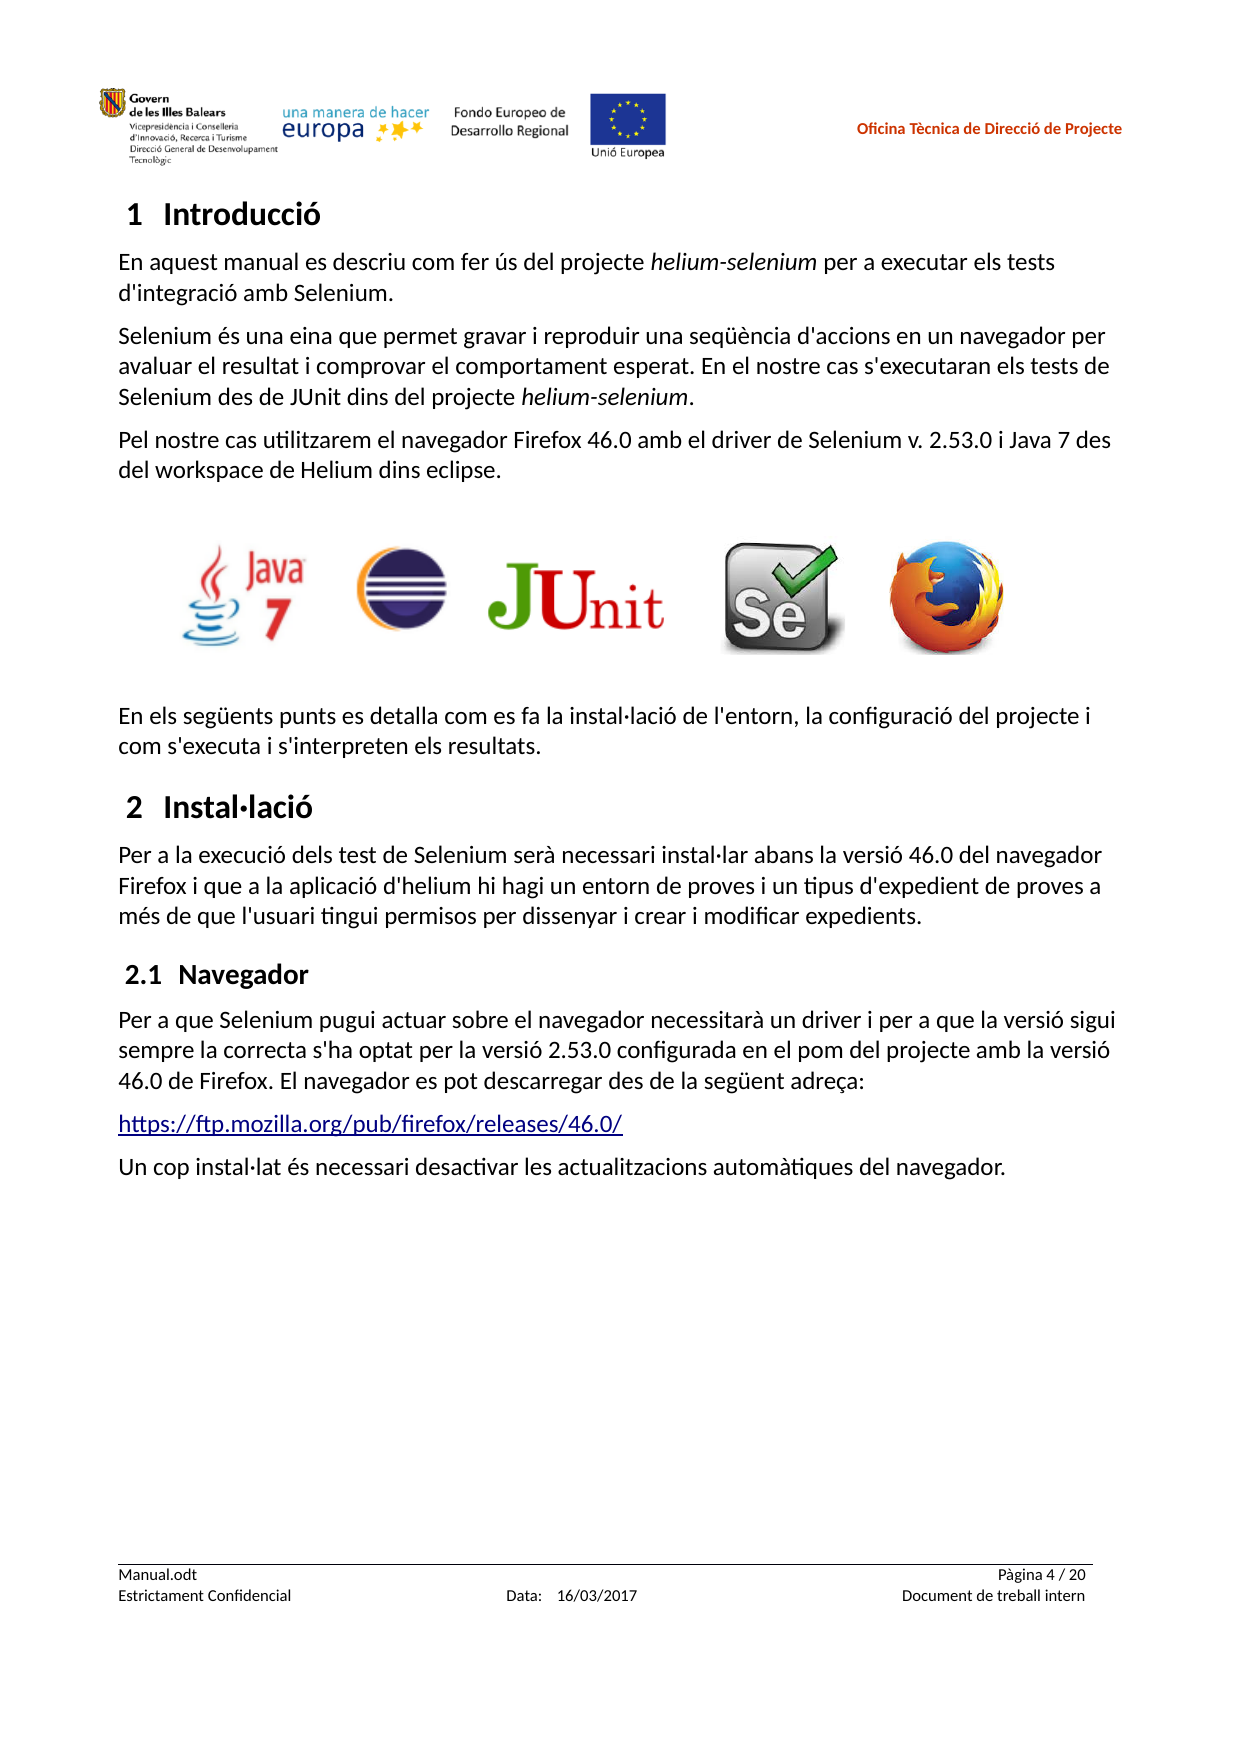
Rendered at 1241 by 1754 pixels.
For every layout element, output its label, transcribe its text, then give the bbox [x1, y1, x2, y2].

picture [178, 539, 310, 657]
text https://ftp.mozilla.org/pub/firefox/releases/46.0/ [118, 1108, 1122, 1139]
text Per a la execució dels test de Selenium serà necessari instal·lar abans la versió 46.0 del navegador Firefox i que a la aplicació d'helium hi hagi un entorn de proves i un tipus d'expedient de proves a més de que l'usuari tingui permisos per dissenyar i crear i modificar expedients. [118, 839, 1122, 931]
text Selenium és una eina que permet gravar i reproduir una seqüència d'accions en un navegador per avaluar el resultat i comprovar el comportament esperat. En el nostre cas s'executaran els tests de Selenium des de JUnit dins del projecte helium-selenium. [118, 320, 1122, 411]
text Pel nostre cas utilitzarem el navegador Firefox 46.0 amb el driver de Selenium v. 2.53.0 i Java 7 des del workspace de Helium dins eclipse. [118, 424, 1122, 485]
text En aquest manual es descriu com fer ús del projecte helium-selenium per a executar els tests d'integració amb Selenium. [118, 246, 1122, 307]
picture [99, 87, 668, 166]
picture [475, 553, 670, 635]
subtitle Instal·lació [118, 786, 1122, 827]
subtitle Navegador [118, 956, 1122, 992]
text En els següents punts es detalla com es fa la instal·lació de l'entorn, la configuració del projecte i com s'executa i s'interpreten els resultats. [118, 700, 1122, 761]
picture [336, 527, 455, 646]
subtitle Introducció [118, 193, 1122, 234]
text Un cop instal·lat és necessari desactivar les actualitzacions automàtiques del navegador. [118, 1151, 1122, 1182]
text Per a que Selenium pugui actuar sobre el navegador necessitarà un driver i per a que la versió sigui sempre la correcta s'ha optat per la versió 2.53.0 configurada en el pom del projecte amb la versió 46.0 de Firefox. El navegador es pot descarregar des de la següent adreça: [118, 1004, 1122, 1096]
picture [883, 536, 1004, 655]
